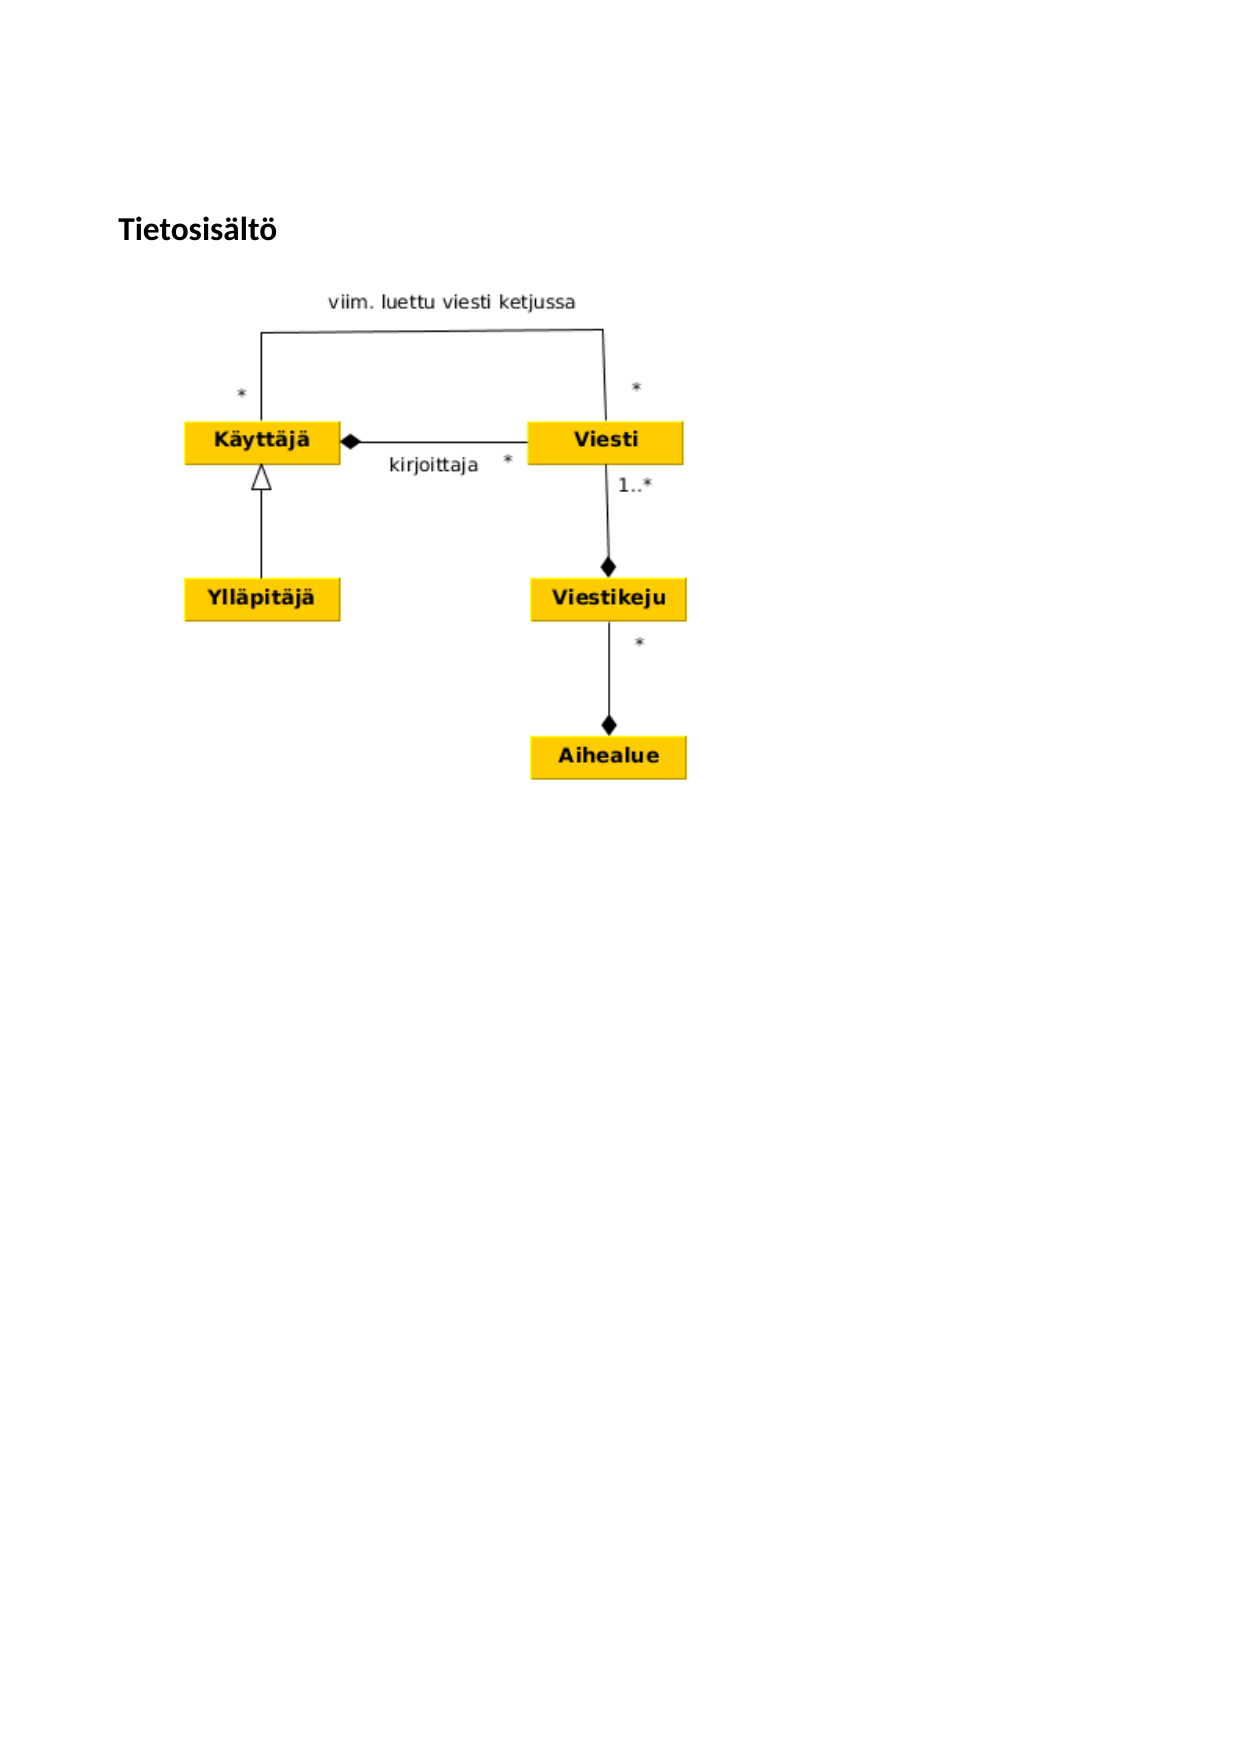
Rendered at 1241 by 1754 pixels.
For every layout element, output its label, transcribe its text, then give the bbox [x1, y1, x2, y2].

subtitle Tietosisältö [118, 207, 1122, 248]
picture [159, 265, 712, 805]
